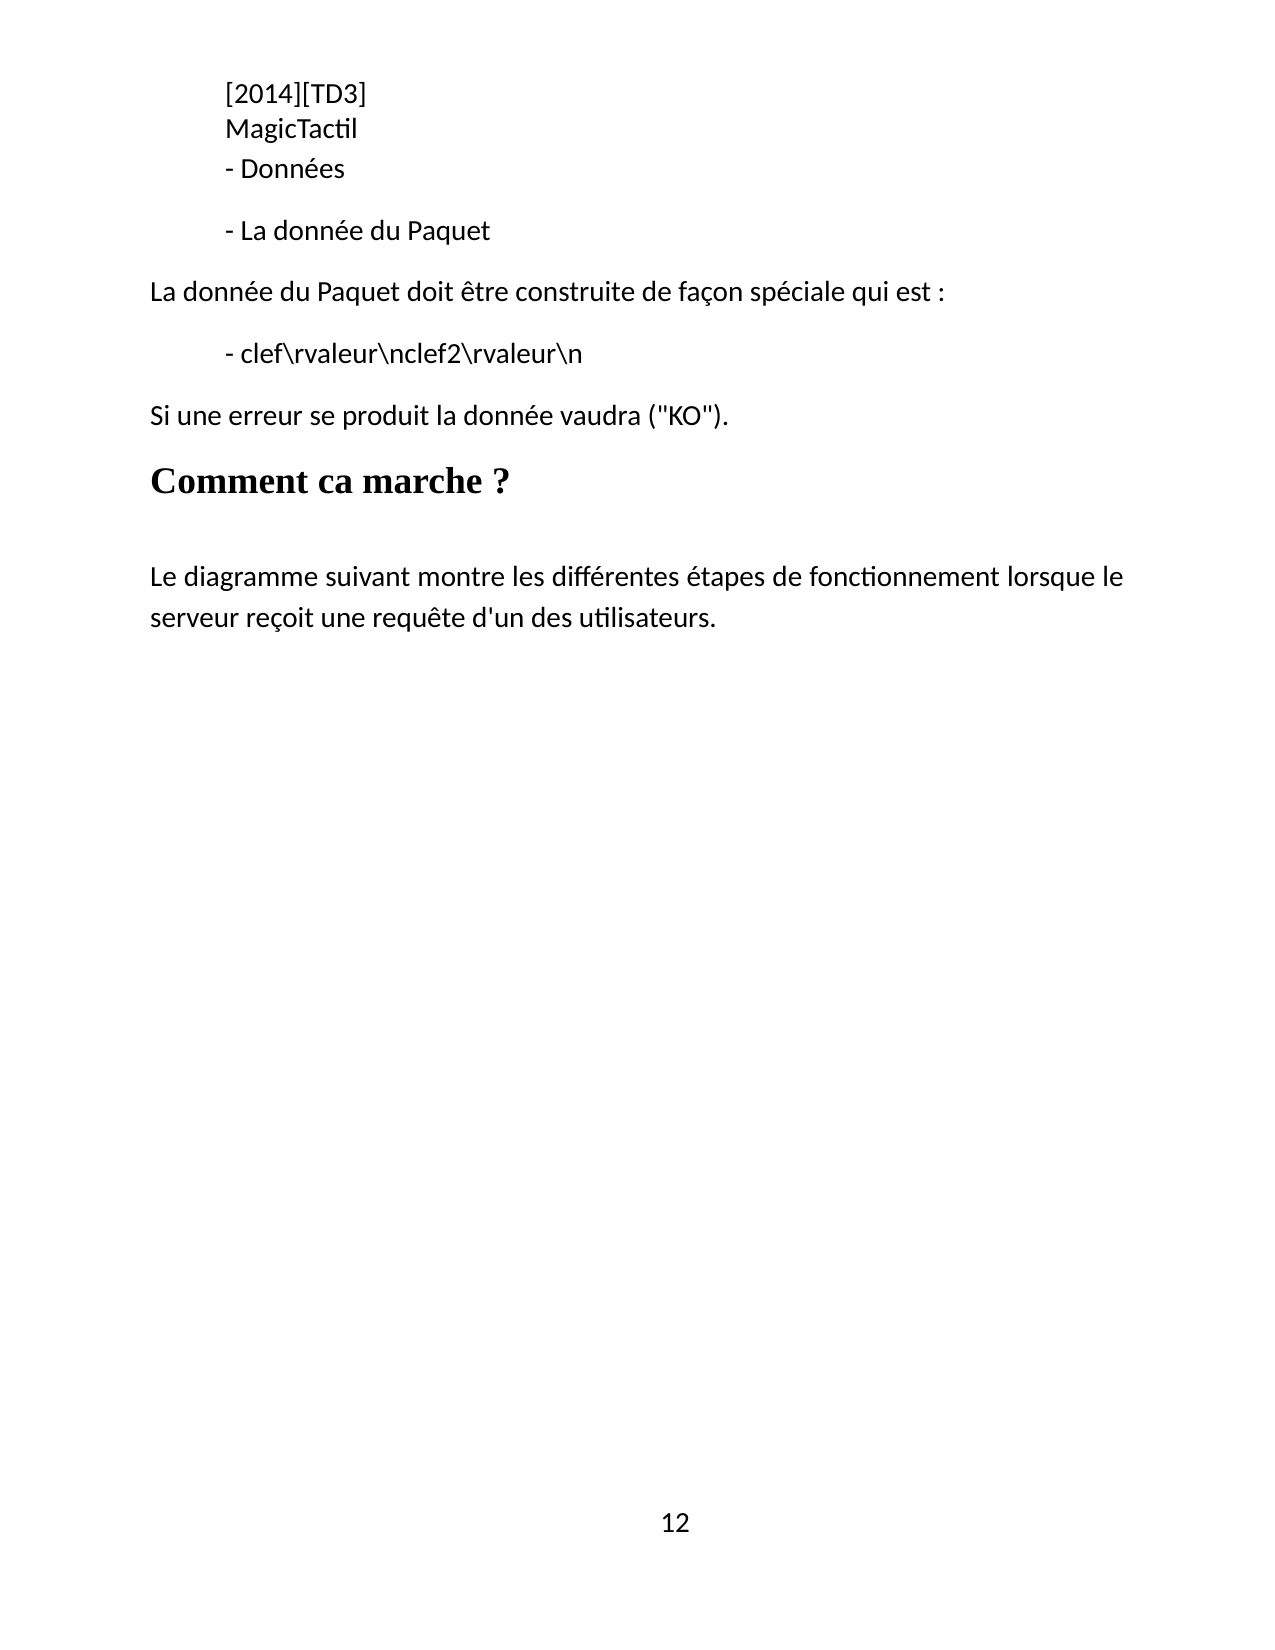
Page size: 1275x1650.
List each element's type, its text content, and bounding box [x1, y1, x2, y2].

text Le diagramme suivant montre les différentes étapes de fonctionnement lorsque le serveur reçoit une requête d'un des utilisateurs. [150, 558, 1125, 635]
subtitle Comment ca marche ? [150, 459, 1125, 502]
text Si une erreur se produit la donnée vaudra ("KO"). [150, 397, 1125, 433]
text - clef\rvaleur\nclef2\rvaleur\n [225, 335, 1125, 371]
text La donnée du Paquet doit être construite de façon spéciale qui est : [150, 273, 1125, 309]
text - La donnée du Paquet [225, 212, 1125, 247]
text - Données [150, 150, 1125, 186]
